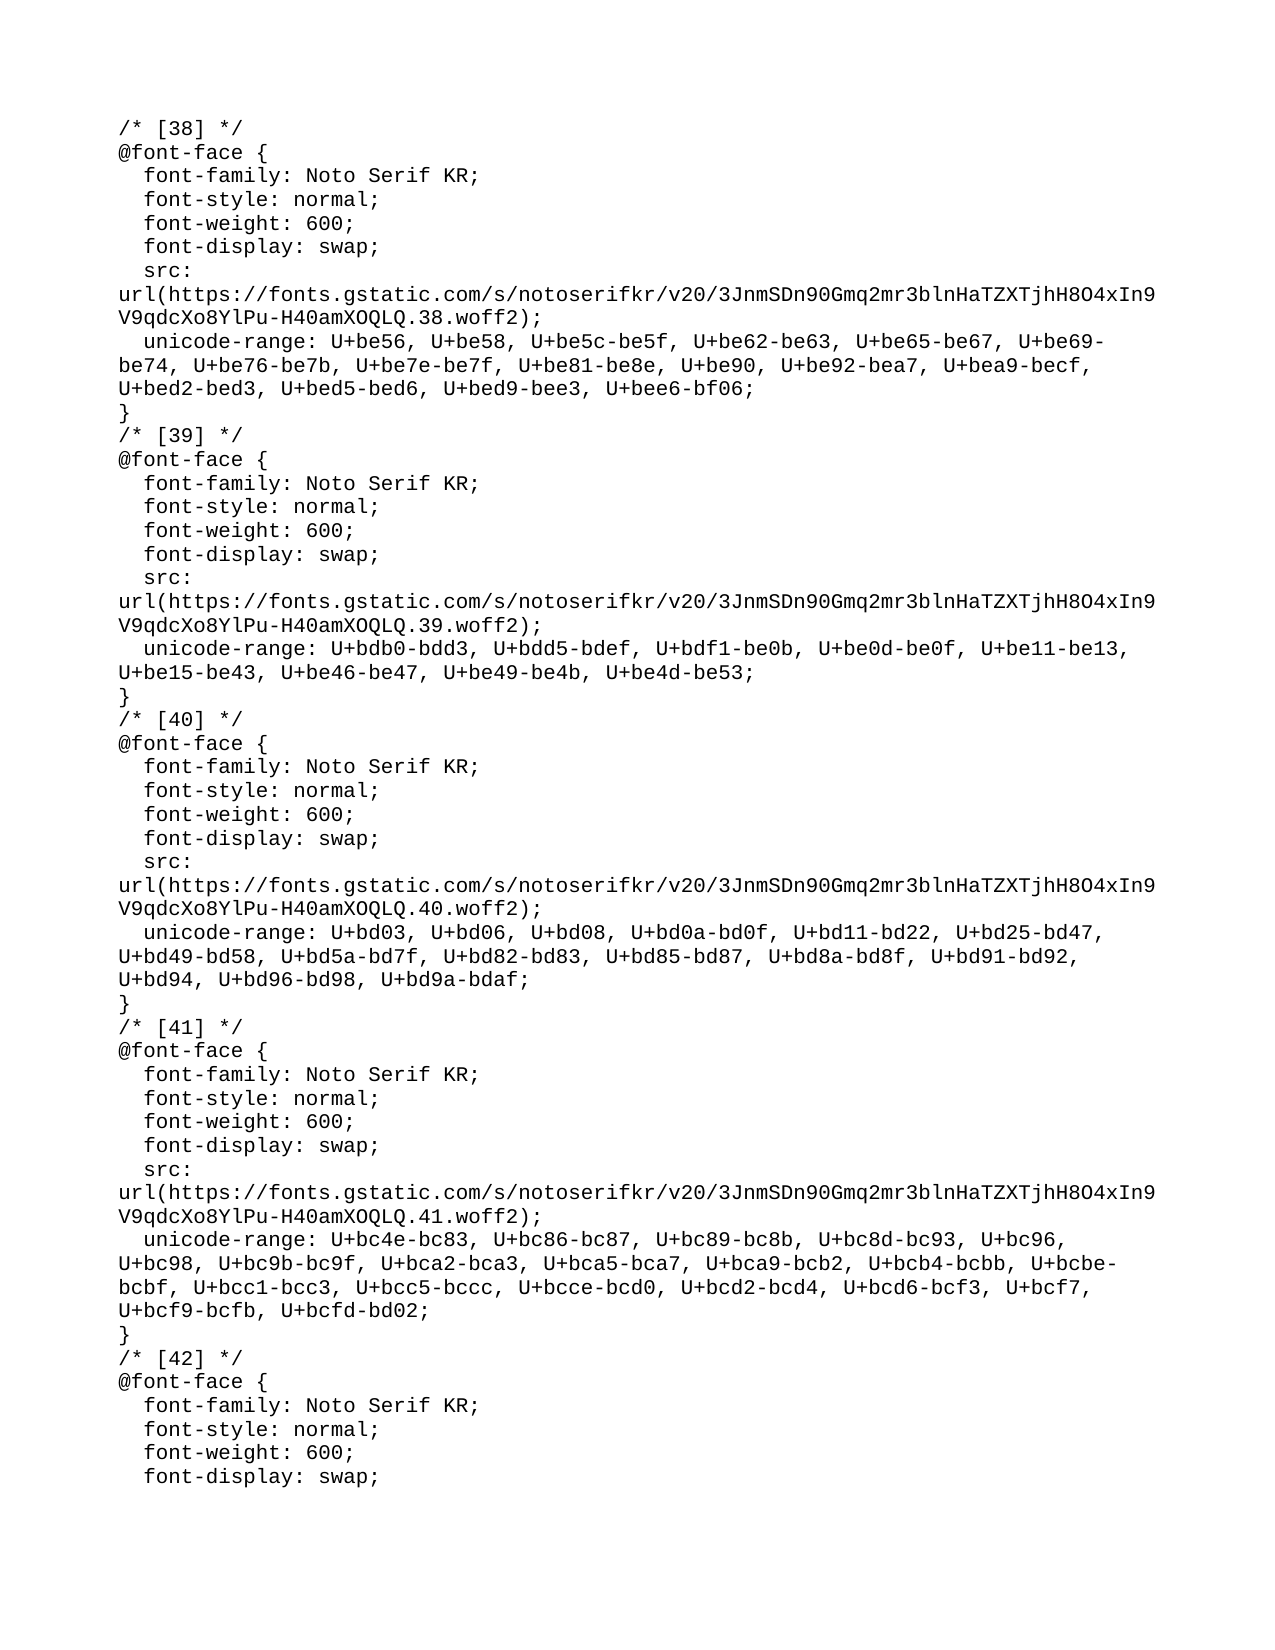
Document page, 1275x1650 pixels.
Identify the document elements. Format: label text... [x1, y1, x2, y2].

text font-weight: 600; [118, 804, 1157, 827]
text @font-face { [118, 1371, 1157, 1395]
text font-style: normal; [118, 189, 1157, 213]
text unicode-range: U+bdb0-bdd3, U+bdd5-bdef, U+bdf1-be0b, U+be0d-be0f, U+be11-be13, U+be15-be43, U+be46-be47, U+be49-be4b, U+be4d-be53; [118, 638, 1157, 686]
text @font-face { [118, 1040, 1157, 1064]
text font-display: swap; [118, 544, 1157, 567]
text } [118, 1324, 1157, 1348]
text font-style: normal; [118, 496, 1157, 520]
text @font-face { [118, 733, 1157, 757]
text /* [41] */ [118, 1017, 1157, 1040]
text font-weight: 600; [118, 520, 1157, 544]
text /* [40] */ [118, 709, 1157, 733]
text font-display: swap; [118, 1466, 1157, 1489]
text src: url(https://fonts.gstatic.com/s/notoserifkr/v20/3JnmSDn90Gmq2mr3blnHaTZXTjhH8O4xIn9V9qdcXo8YlPu-H40amXOQLQ.41.woff2); [118, 1158, 1157, 1229]
text font-style: normal; [118, 780, 1157, 804]
text font-style: normal; [118, 1419, 1157, 1442]
text unicode-range: U+bc4e-bc83, U+bc86-bc87, U+bc89-bc8b, U+bc8d-bc93, U+bc96, U+bc98, U+bc9b-bc9f, U+bca2-bca3, U+bca5-bca7, U+bca9-bcb2, U+bcb4-bcbb, U+bcbe-bcbf, U+bcc1-bcc3, U+bcc5-bccc, U+bcce-bcd0, U+bcd2-bcd4, U+bcd6-bcf3, U+bcf7, U+bcf9-bcfb, U+bcfd-bd02; [118, 1229, 1157, 1324]
text @font-face { [118, 142, 1157, 165]
text font-family: Noto Serif KR; [118, 473, 1157, 496]
text font-display: swap; [118, 1135, 1157, 1158]
text /* [39] */ [118, 426, 1157, 449]
text unicode-range: U+be56, U+be58, U+be5c-be5f, U+be62-be63, U+be65-be67, U+be69-be74, U+be76-be7b, U+be7e-be7f, U+be81-be8e, U+be90, U+be92-bea7, U+bea9-becf, U+bed2-bed3, U+bed5-bed6, U+bed9-bee3, U+bee6-bf06; [118, 331, 1157, 402]
text font-family: Noto Serif KR; [118, 165, 1157, 189]
text font-display: swap; [118, 236, 1157, 260]
text @font-face { [118, 449, 1157, 473]
text } [118, 686, 1157, 709]
text } [118, 402, 1157, 426]
text font-weight: 600; [118, 1442, 1157, 1466]
text src: url(https://fonts.gstatic.com/s/notoserifkr/v20/3JnmSDn90Gmq2mr3blnHaTZXTjhH8O4xIn9V9qdcXo8YlPu-H40amXOQLQ.38.woff2); [118, 260, 1157, 331]
text unicode-range: U+bd03, U+bd06, U+bd08, U+bd0a-bd0f, U+bd11-bd22, U+bd25-bd47, U+bd49-bd58, U+bd5a-bd7f, U+bd82-bd83, U+bd85-bd87, U+bd8a-bd8f, U+bd91-bd92, U+bd94, U+bd96-bd98, U+bd9a-bdaf; [118, 922, 1157, 993]
text /* [42] */ [118, 1348, 1157, 1371]
text font-family: Noto Serif KR; [118, 1395, 1157, 1419]
text font-family: Noto Serif KR; [118, 757, 1157, 780]
text /* [38] */ [118, 118, 1157, 142]
text src: url(https://fonts.gstatic.com/s/notoserifkr/v20/3JnmSDn90Gmq2mr3blnHaTZXTjhH8O4xIn9V9qdcXo8YlPu-H40amXOQLQ.40.woff2); [118, 851, 1157, 922]
text font-weight: 600; [118, 1111, 1157, 1135]
text } [118, 993, 1157, 1017]
text font-style: normal; [118, 1088, 1157, 1111]
text src: url(https://fonts.gstatic.com/s/notoserifkr/v20/3JnmSDn90Gmq2mr3blnHaTZXTjhH8O4xIn9V9qdcXo8YlPu-H40amXOQLQ.39.woff2); [118, 567, 1157, 638]
text font-weight: 600; [118, 213, 1157, 236]
text font-display: swap; [118, 827, 1157, 851]
text font-family: Noto Serif KR; [118, 1064, 1157, 1088]
